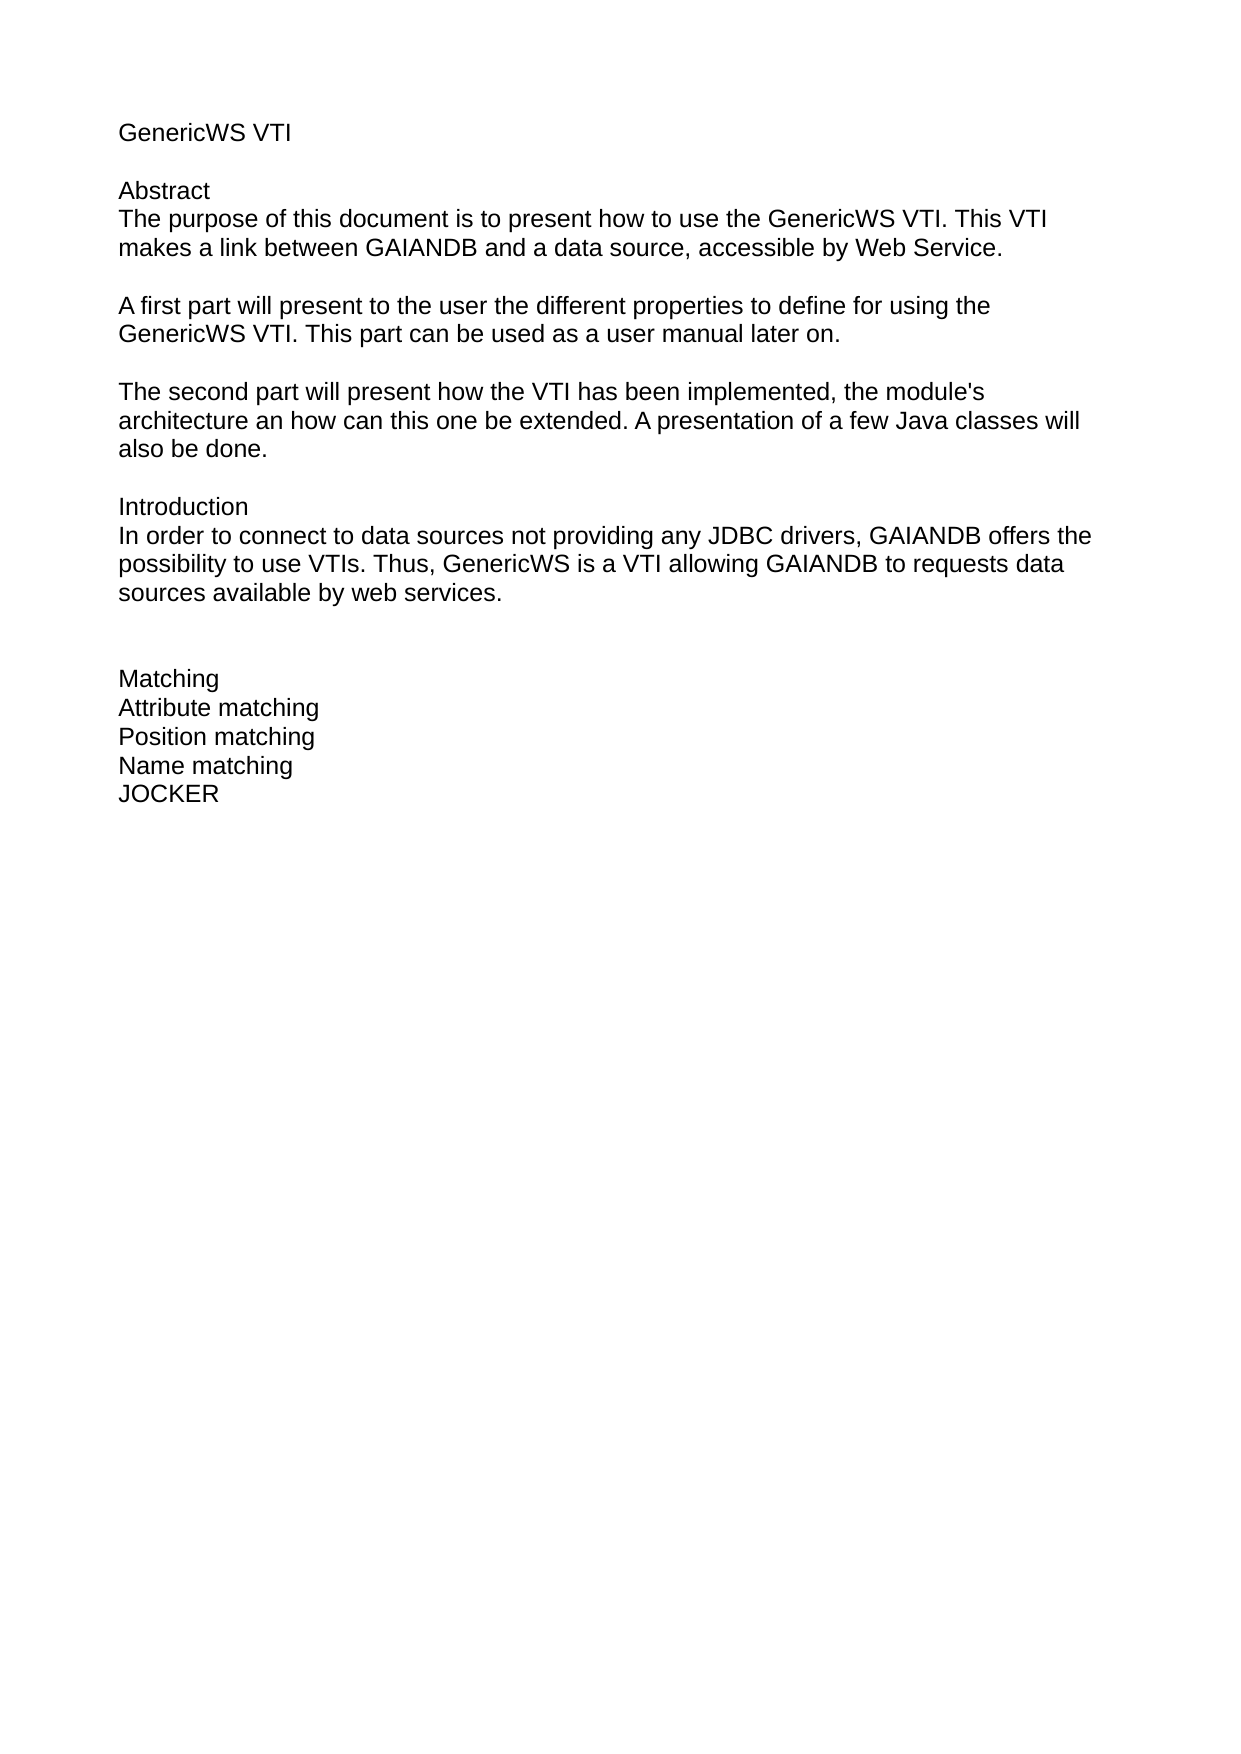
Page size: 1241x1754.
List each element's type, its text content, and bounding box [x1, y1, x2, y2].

text A first part will present to the user the different properties to define for using the GenericWS VTI. This part can be used as a user manual later on. [118, 291, 1122, 348]
text GenericWS VTI [118, 118, 1122, 147]
text The purpose of this document is to present how to use the GenericWS VTI. This VTI makes a link between GAIANDB and a data source, accessible by Web Service. [118, 204, 1122, 262]
text Attribute matching [118, 693, 1122, 722]
text In order to connect to data sources not providing any JDBC drivers, GAIANDB offers the possibility to use VTIs. Thus, GenericWS is a VTI allowing GAIANDB to requests data sources available by web services. [118, 521, 1122, 607]
text Position matching [118, 722, 1122, 751]
text Matching [118, 664, 1122, 693]
text Abstract [118, 176, 1122, 204]
text JOCKER [118, 779, 1122, 808]
text Name matching [118, 751, 1122, 779]
text The second part will present how the VTI has been implemented, the module's architecture an how can this one be extended. A presentation of a few Java classes will also be done. [118, 377, 1122, 463]
text Introduction [118, 492, 1122, 521]
